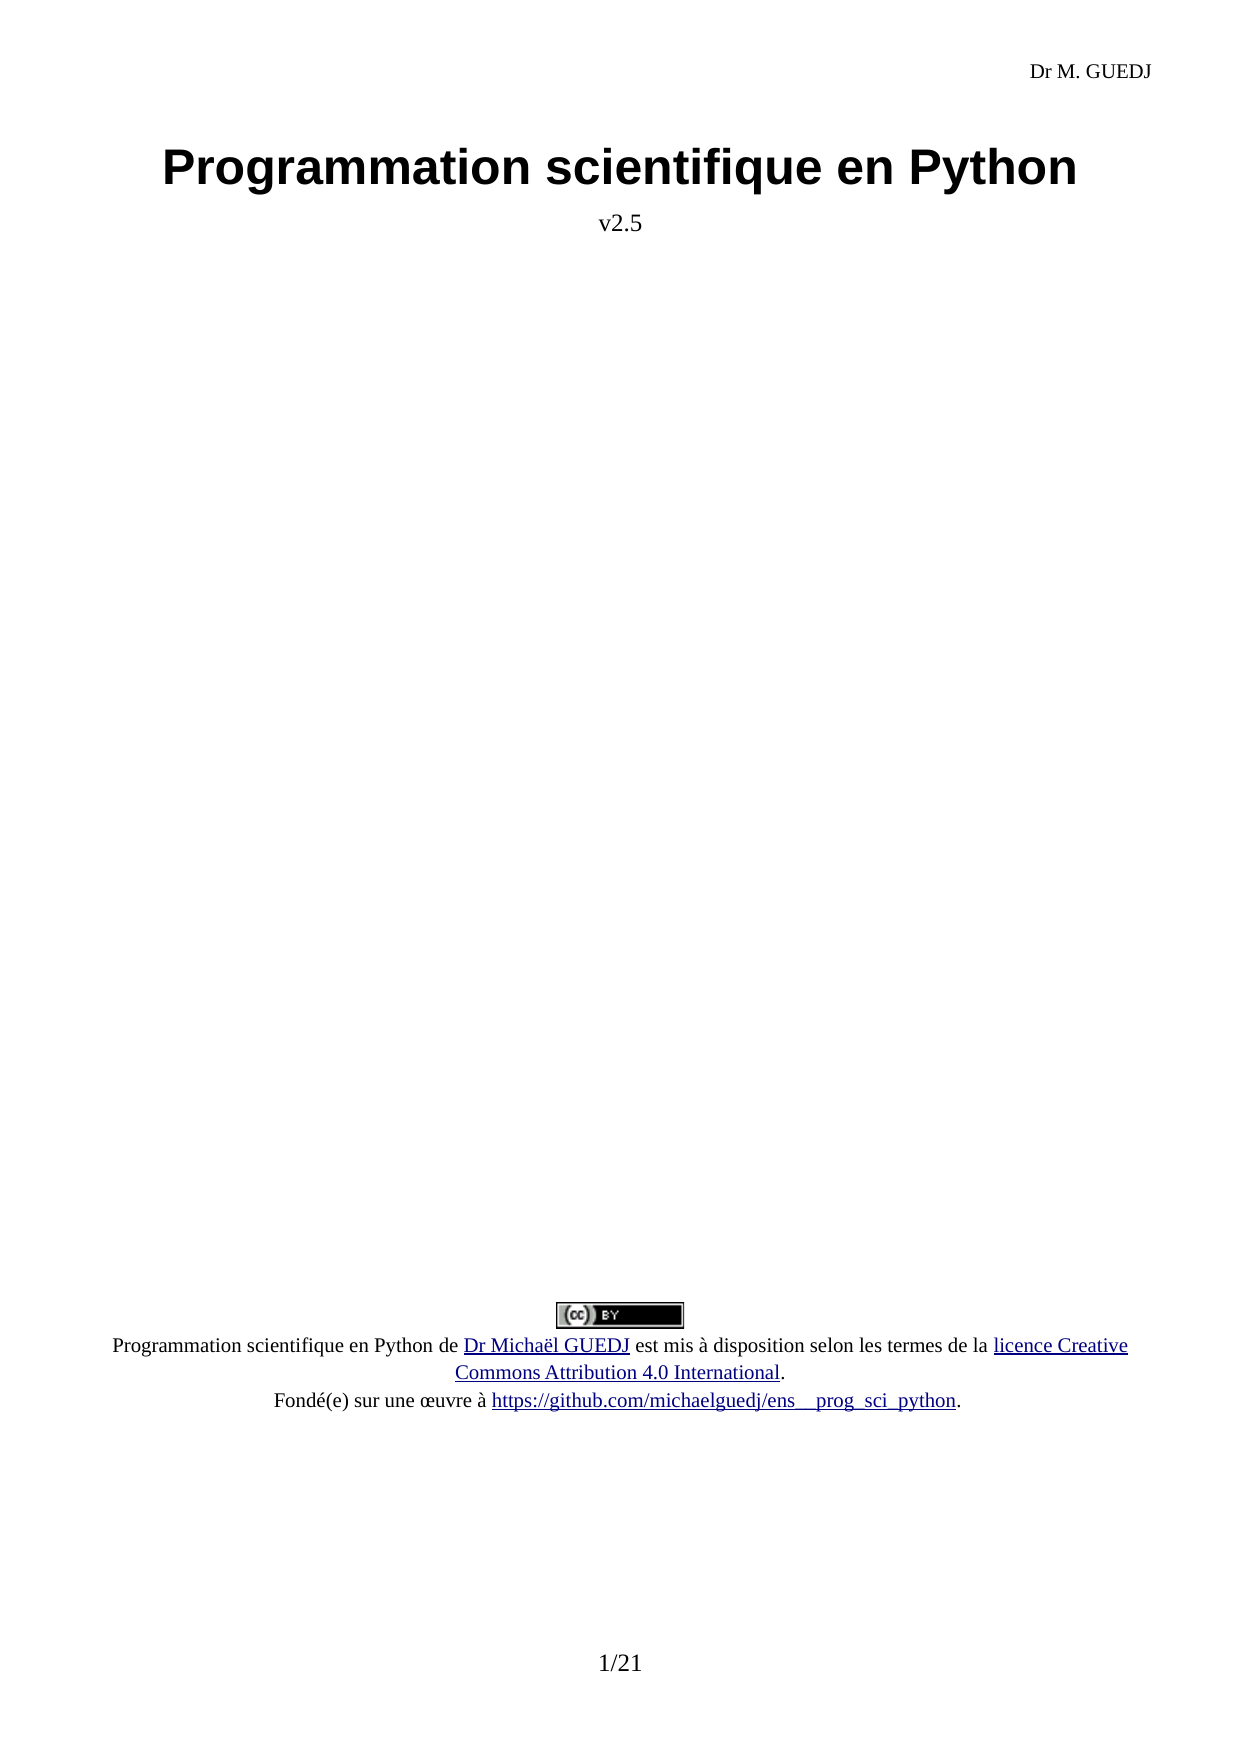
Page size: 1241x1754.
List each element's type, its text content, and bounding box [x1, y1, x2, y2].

picture [556, 1302, 685, 1329]
text v2.5 [88, 208, 1152, 236]
title Programmation scientifique en Python [88, 138, 1152, 195]
text Programmation scientifique en Python de Dr Michaël GUEDJ est mis à disposition selon les termes de la licence Creative Commons Attribution 4.0 International. Fondé(e) sur une œuvre à https://github.com/michaelguedj/ens__prog_sci_python. [88, 1302, 1152, 1412]
